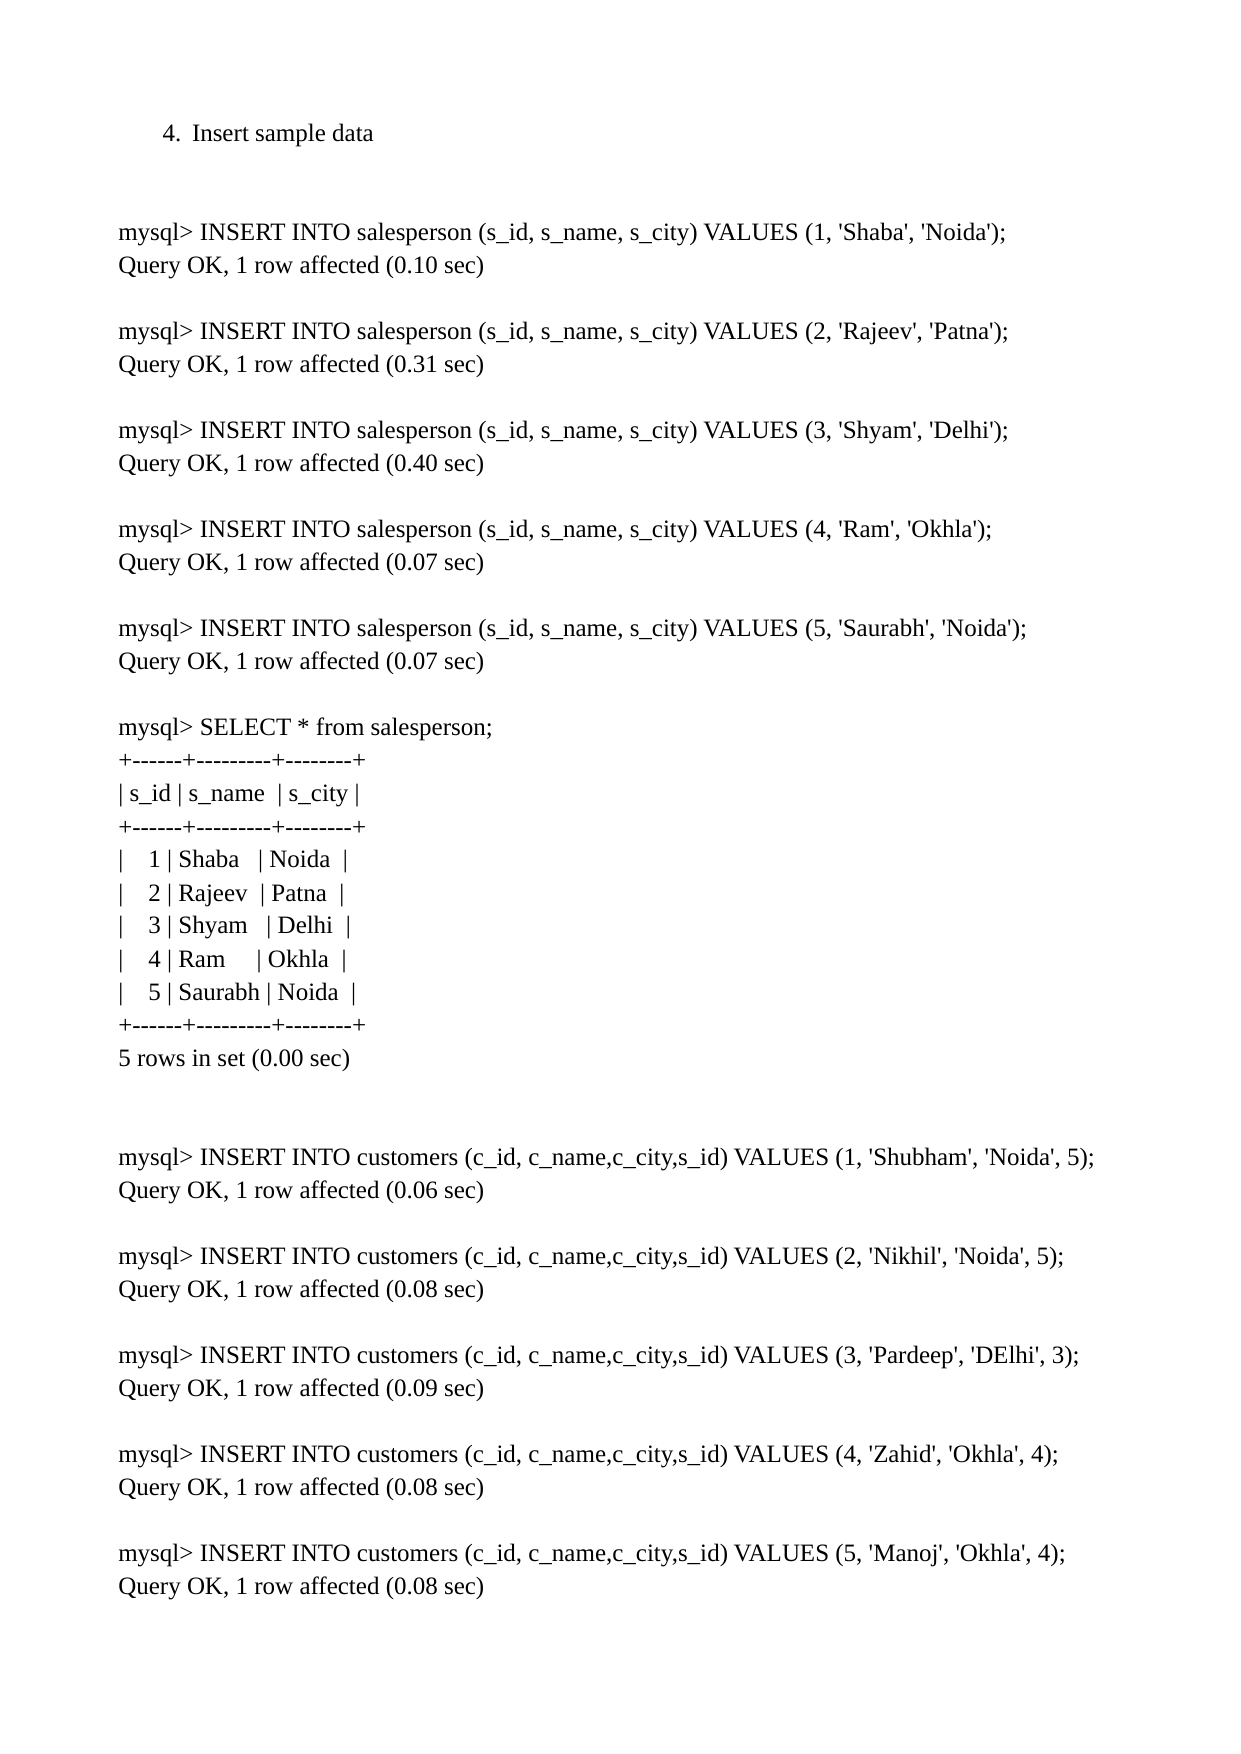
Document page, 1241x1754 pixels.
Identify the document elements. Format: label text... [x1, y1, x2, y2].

text +------+---------+--------+ [118, 812, 1122, 840]
text Query OK, 1 row affected (0.10 sec) [118, 250, 1122, 279]
text +------+---------+--------+ [118, 1010, 1122, 1038]
text Query OK, 1 row affected (0.08 sec) [118, 1274, 1122, 1303]
text mysql> SELECT * from salesperson; [118, 712, 1122, 741]
text Query OK, 1 row affected (0.07 sec) [118, 646, 1122, 675]
text | 3 | Shyam | Delhi | [118, 911, 1122, 939]
text Query OK, 1 row affected (0.08 sec) [118, 1571, 1122, 1600]
text | 5 | Saurabh | Noida | [118, 977, 1122, 1005]
text Query OK, 1 row affected (0.31 sec) [118, 349, 1122, 378]
text +------+---------+--------+ [118, 746, 1122, 774]
text Query OK, 1 row affected (0.09 sec) [118, 1373, 1122, 1402]
text | 4 | Ram | Okhla | [118, 944, 1122, 972]
list Insert sample data [162, 118, 1122, 147]
text mysql> INSERT INTO customers (c_id, c_name,c_city,s_id) VALUES (4, 'Zahid', 'Okhla', 4); [118, 1439, 1122, 1468]
text mysql> INSERT INTO salesperson (s_id, s_name, s_city) VALUES (3, 'Shyam', 'Delhi'); [118, 415, 1122, 444]
text Query OK, 1 row affected (0.08 sec) [118, 1472, 1122, 1501]
text | 2 | Rajeev | Patna | [118, 878, 1122, 906]
text 5 rows in set (0.00 sec) [118, 1043, 1122, 1071]
text mysql> INSERT INTO customers (c_id, c_name,c_city,s_id) VALUES (2, 'Nikhil', 'Noida', 5); [118, 1241, 1122, 1269]
text | s_id | s_name | s_city | [118, 778, 1122, 807]
text mysql> INSERT INTO customers (c_id, c_name,c_city,s_id) VALUES (1, 'Shubham', 'Noida', 5); [118, 1142, 1122, 1171]
text Query OK, 1 row affected (0.06 sec) [118, 1175, 1122, 1203]
text mysql> INSERT INTO customers (c_id, c_name,c_city,s_id) VALUES (3, 'Pardeep', 'DElhi', 3); [118, 1340, 1122, 1369]
text | 1 | Shaba | Noida | [118, 844, 1122, 873]
text Query OK, 1 row affected (0.40 sec) [118, 448, 1122, 477]
text mysql> INSERT INTO customers (c_id, c_name,c_city,s_id) VALUES (5, 'Manoj', 'Okhla', 4); [118, 1538, 1122, 1567]
text mysql> INSERT INTO salesperson (s_id, s_name, s_city) VALUES (5, 'Saurabh', 'Noida'); [118, 613, 1122, 642]
text Query OK, 1 row affected (0.07 sec) [118, 547, 1122, 576]
text mysql> INSERT INTO salesperson (s_id, s_name, s_city) VALUES (2, 'Rajeev', 'Patna'); [118, 316, 1122, 345]
text mysql> INSERT INTO salesperson (s_id, s_name, s_city) VALUES (1, 'Shaba', 'Noida'); [118, 217, 1122, 246]
text mysql> INSERT INTO salesperson (s_id, s_name, s_city) VALUES (4, 'Ram', 'Okhla'); [118, 514, 1122, 543]
